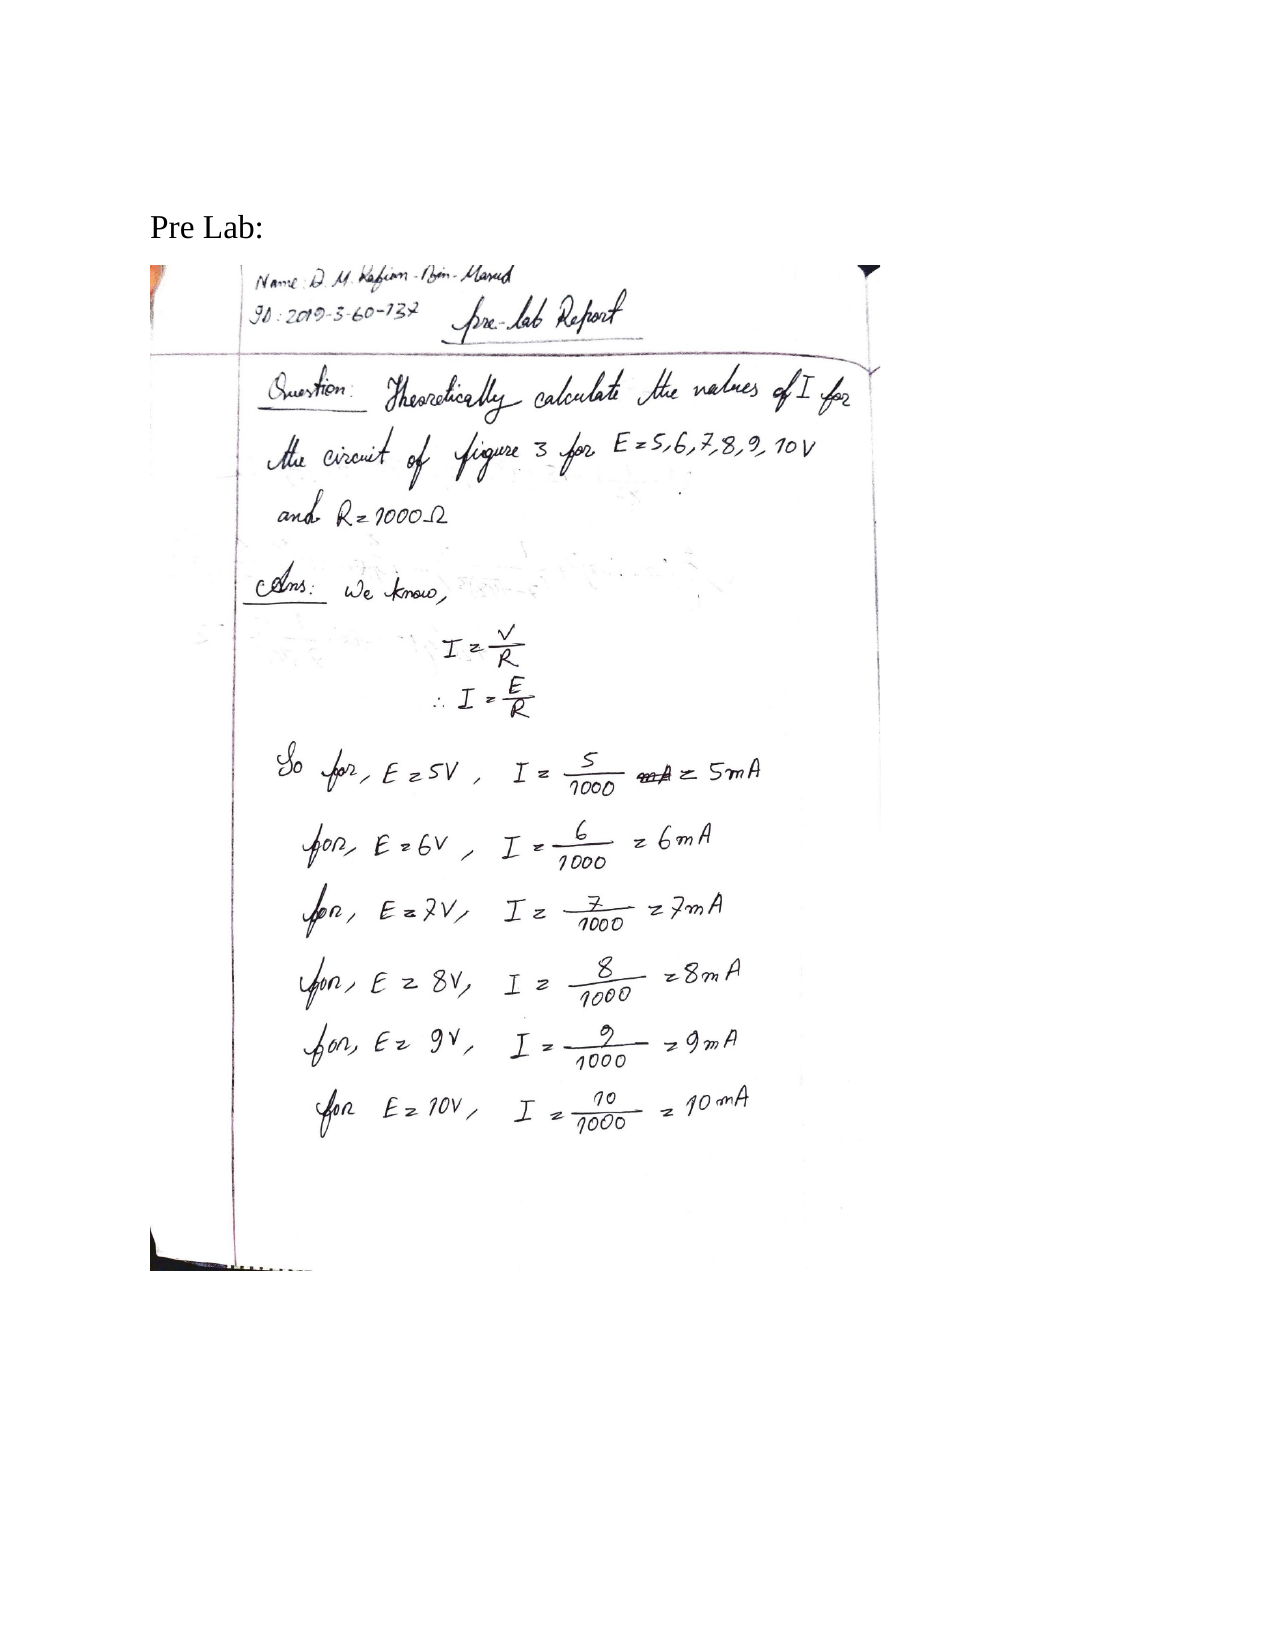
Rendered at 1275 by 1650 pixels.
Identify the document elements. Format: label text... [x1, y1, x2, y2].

text Pre Lab: [150, 208, 1125, 246]
